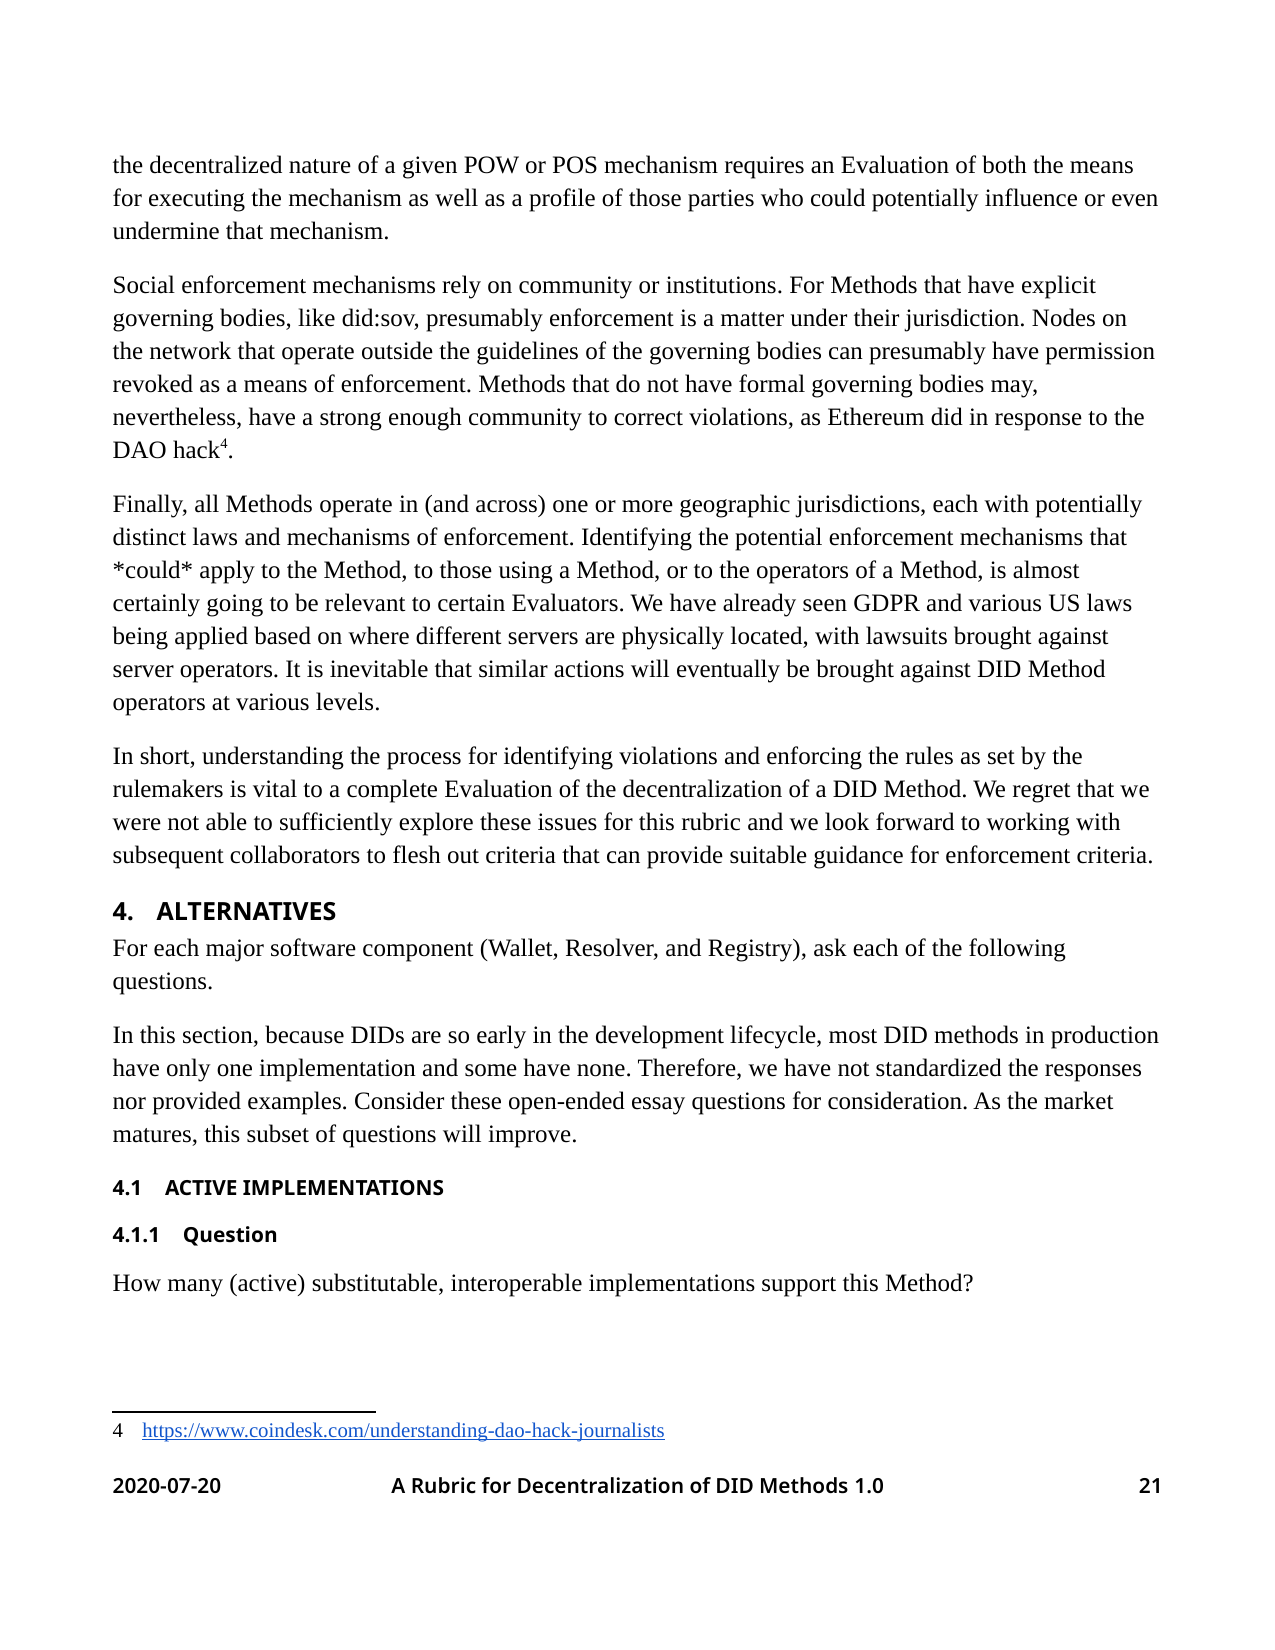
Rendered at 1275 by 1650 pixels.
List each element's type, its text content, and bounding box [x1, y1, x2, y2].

subtitle Alternatives [112, 894, 1162, 928]
text For each major software component (Wallet, Resolver, and Registry), ask each of the following questions. [112, 933, 1162, 995]
text https://www.coindesk.com/understanding-dao-hack-journalists [112, 1418, 1162, 1442]
text the decentralized nature of a given POW or POS mechanism requires an Evaluation of both the means for executing the mechanism as well as a profile of those parties who could potentially influence or even undermine that mechanism. [112, 150, 1162, 245]
text In this section, because DIDs are so early in the development lifecycle, most DID methods in production have only one implementation and some have none. Therefore, we have not standardized the responses nor provided examples. Consider these open-ended essay questions for consideration. As the market matures, this subset of questions will improve. [112, 1020, 1162, 1148]
subtitle Question [112, 1220, 1162, 1249]
text Social enforcement mechanisms rely on community or institutions. For Methods that have explicit governing bodies, like did:sov, presumably enforcement is a matter under their jurisdiction. Nodes on the network that operate outside the guidelines of the governing bodies can presumably have permission revoked as a means of enforcement. Methods that do not have formal governing bodies may, nevertheless, have a strong enough community to correct violations, as Ethereum did in response to the DAO hack. [112, 270, 1162, 464]
text In short, understanding the process for identifying violations and enforcing the rules as set by the rulemakers is vital to a complete Evaluation of the decentralization of a DID Method. We regret that we were not able to sufficiently explore these issues for this rubric and we look forward to working with subsequent collaborators to flesh out criteria that can provide suitable guidance for enforcement criteria. [112, 741, 1162, 869]
text How many (active) substitutable, interoperable implementations support this Method? [112, 1268, 1162, 1297]
subtitle Active Implementations [112, 1173, 1162, 1201]
text Finally, all Methods operate in (and across) one or more geographic jurisdictions, each with potentially distinct laws and mechanisms of enforcement. Identifying the potential enforcement mechanisms that *could* apply to the Method, to those using a Method, or to the operators of a Method, is almost certainly going to be relevant to certain Evaluators. We have already seen GDPR and various US laws being applied based on where different servers are physically located, with lawsuits brought against server operators. It is inevitable that similar actions will eventually be brought against DID Method operators at various levels. [112, 489, 1162, 716]
